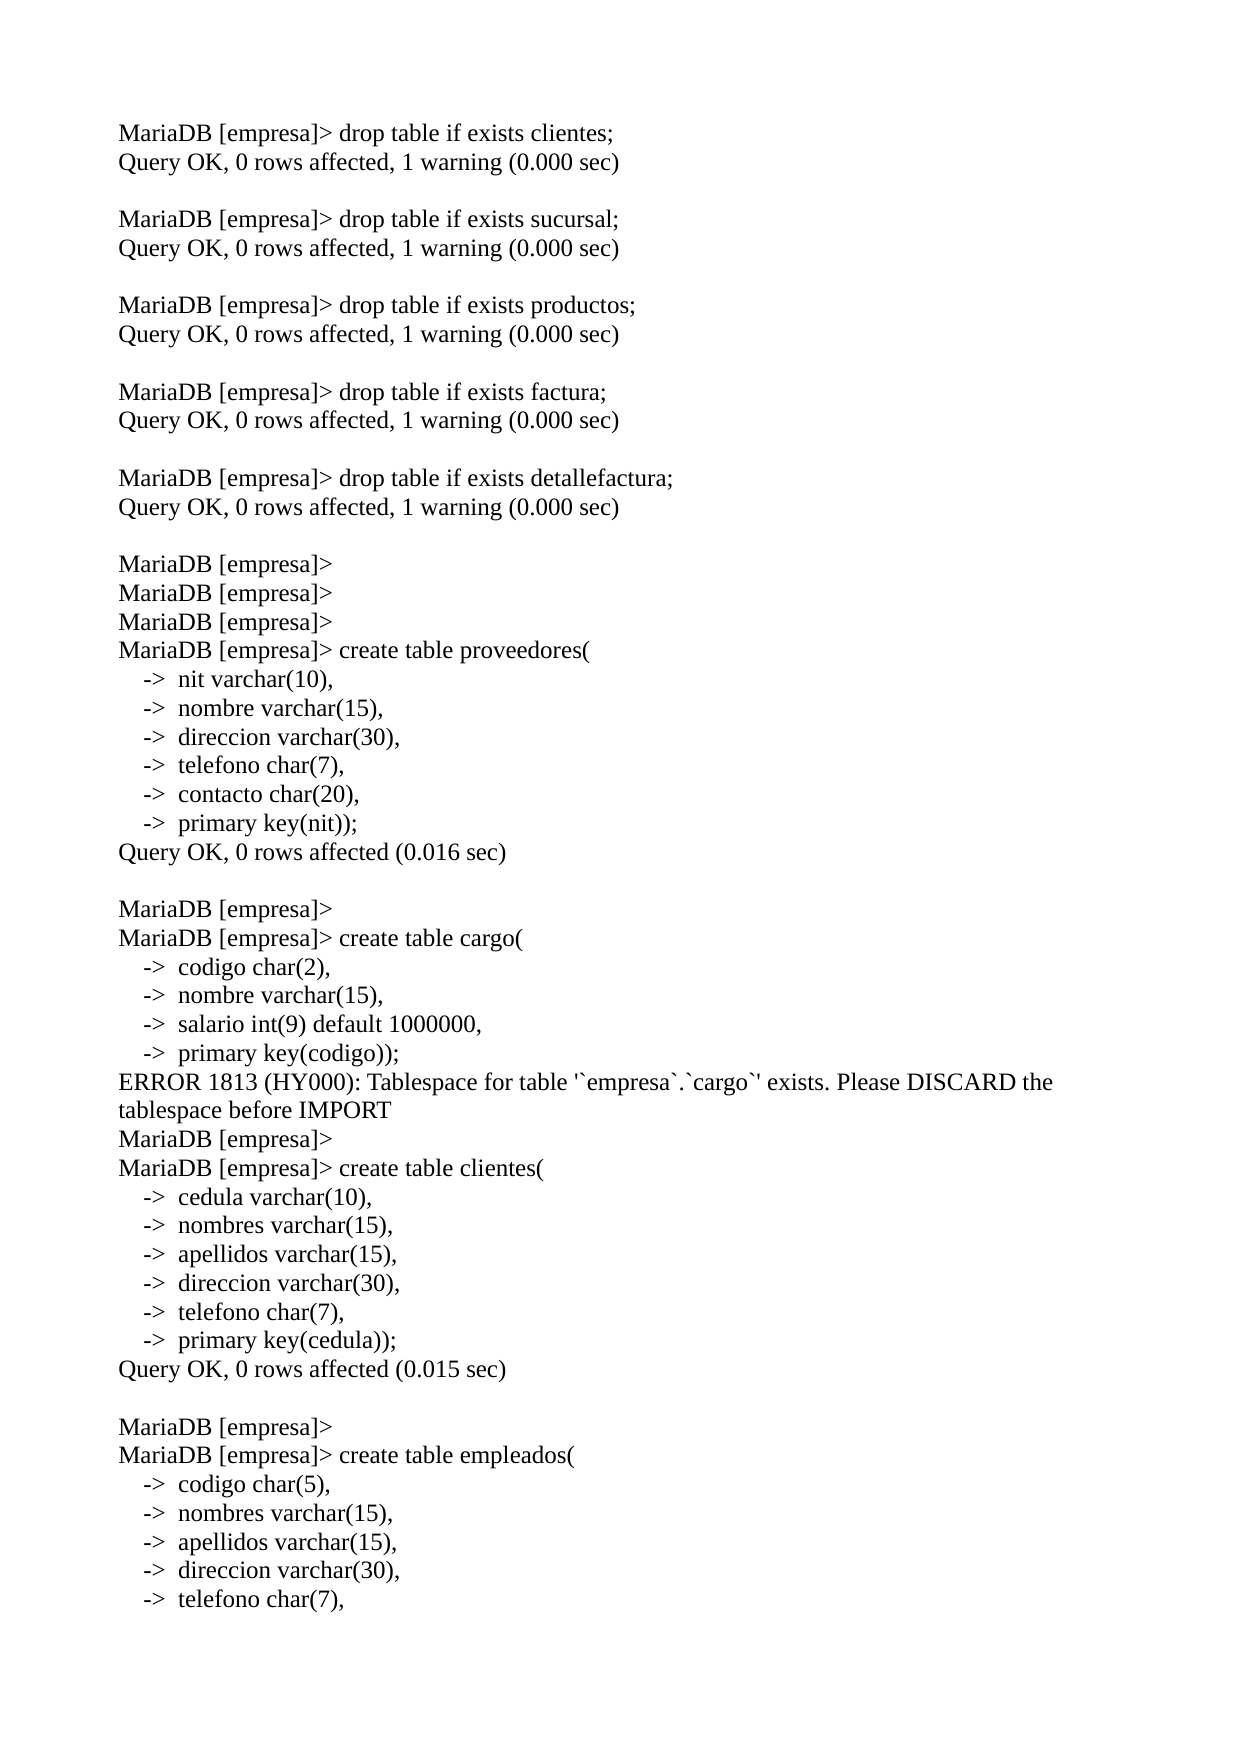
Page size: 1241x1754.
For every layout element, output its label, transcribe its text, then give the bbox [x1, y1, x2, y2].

text MariaDB [empresa]> create table proveedores( [118, 636, 1122, 664]
text MariaDB [empresa]> drop table if exists sucursal; [118, 204, 1122, 233]
text -> telefono char(7), [118, 751, 1122, 779]
text MariaDB [empresa]> create table empleados( [118, 1441, 1122, 1469]
text Query OK, 0 rows affected (0.016 sec) [118, 837, 1122, 866]
text MariaDB [empresa]> drop table if exists clientes; [118, 118, 1122, 147]
text -> direccion varchar(30), [118, 722, 1122, 751]
text -> codigo char(5), [118, 1469, 1122, 1498]
text Query OK, 0 rows affected (0.015 sec) [118, 1354, 1122, 1383]
text -> apellidos varchar(15), [118, 1239, 1122, 1268]
text -> salario int(9) default 1000000, [118, 1009, 1122, 1038]
text MariaDB [empresa]> create table clientes( [118, 1153, 1122, 1182]
text Query OK, 0 rows affected, 1 warning (0.000 sec) [118, 233, 1122, 262]
text -> cedula varchar(10), [118, 1182, 1122, 1211]
text MariaDB [empresa]> [118, 1124, 1122, 1153]
text -> direccion varchar(30), [118, 1556, 1122, 1584]
text -> nombre varchar(15), [118, 693, 1122, 722]
text -> nombres varchar(15), [118, 1498, 1122, 1527]
text -> direccion varchar(30), [118, 1268, 1122, 1297]
text -> apellidos varchar(15), [118, 1527, 1122, 1556]
text ERROR 1813 (HY000): Tablespace for table '`empresa`.`cargo`' exists. Please DISCARD the tablespace before IMPORT [118, 1067, 1122, 1124]
text MariaDB [empresa]> [118, 578, 1122, 607]
text Query OK, 0 rows affected, 1 warning (0.000 sec) [118, 406, 1122, 434]
text -> contacto char(20), [118, 779, 1122, 808]
text -> primary key(codigo)); [118, 1038, 1122, 1067]
text -> telefono char(7), [118, 1297, 1122, 1326]
text -> primary key(nit)); [118, 808, 1122, 837]
text -> nit varchar(10), [118, 664, 1122, 693]
text MariaDB [empresa]> drop table if exists detallefactura; [118, 463, 1122, 492]
text -> nombre varchar(15), [118, 981, 1122, 1009]
text MariaDB [empresa]> [118, 1412, 1122, 1441]
text -> nombres varchar(15), [118, 1211, 1122, 1239]
text Query OK, 0 rows affected, 1 warning (0.000 sec) [118, 147, 1122, 176]
text -> codigo char(2), [118, 952, 1122, 981]
text -> primary key(cedula)); [118, 1326, 1122, 1354]
text MariaDB [empresa]> drop table if exists productos; [118, 291, 1122, 319]
text MariaDB [empresa]> [118, 607, 1122, 636]
text -> telefono char(7), [118, 1584, 1122, 1613]
text Query OK, 0 rows affected, 1 warning (0.000 sec) [118, 319, 1122, 348]
text MariaDB [empresa]> drop table if exists factura; [118, 377, 1122, 406]
text MariaDB [empresa]> [118, 549, 1122, 578]
text MariaDB [empresa]> [118, 894, 1122, 923]
text Query OK, 0 rows affected, 1 warning (0.000 sec) [118, 492, 1122, 521]
text MariaDB [empresa]> create table cargo( [118, 923, 1122, 952]
